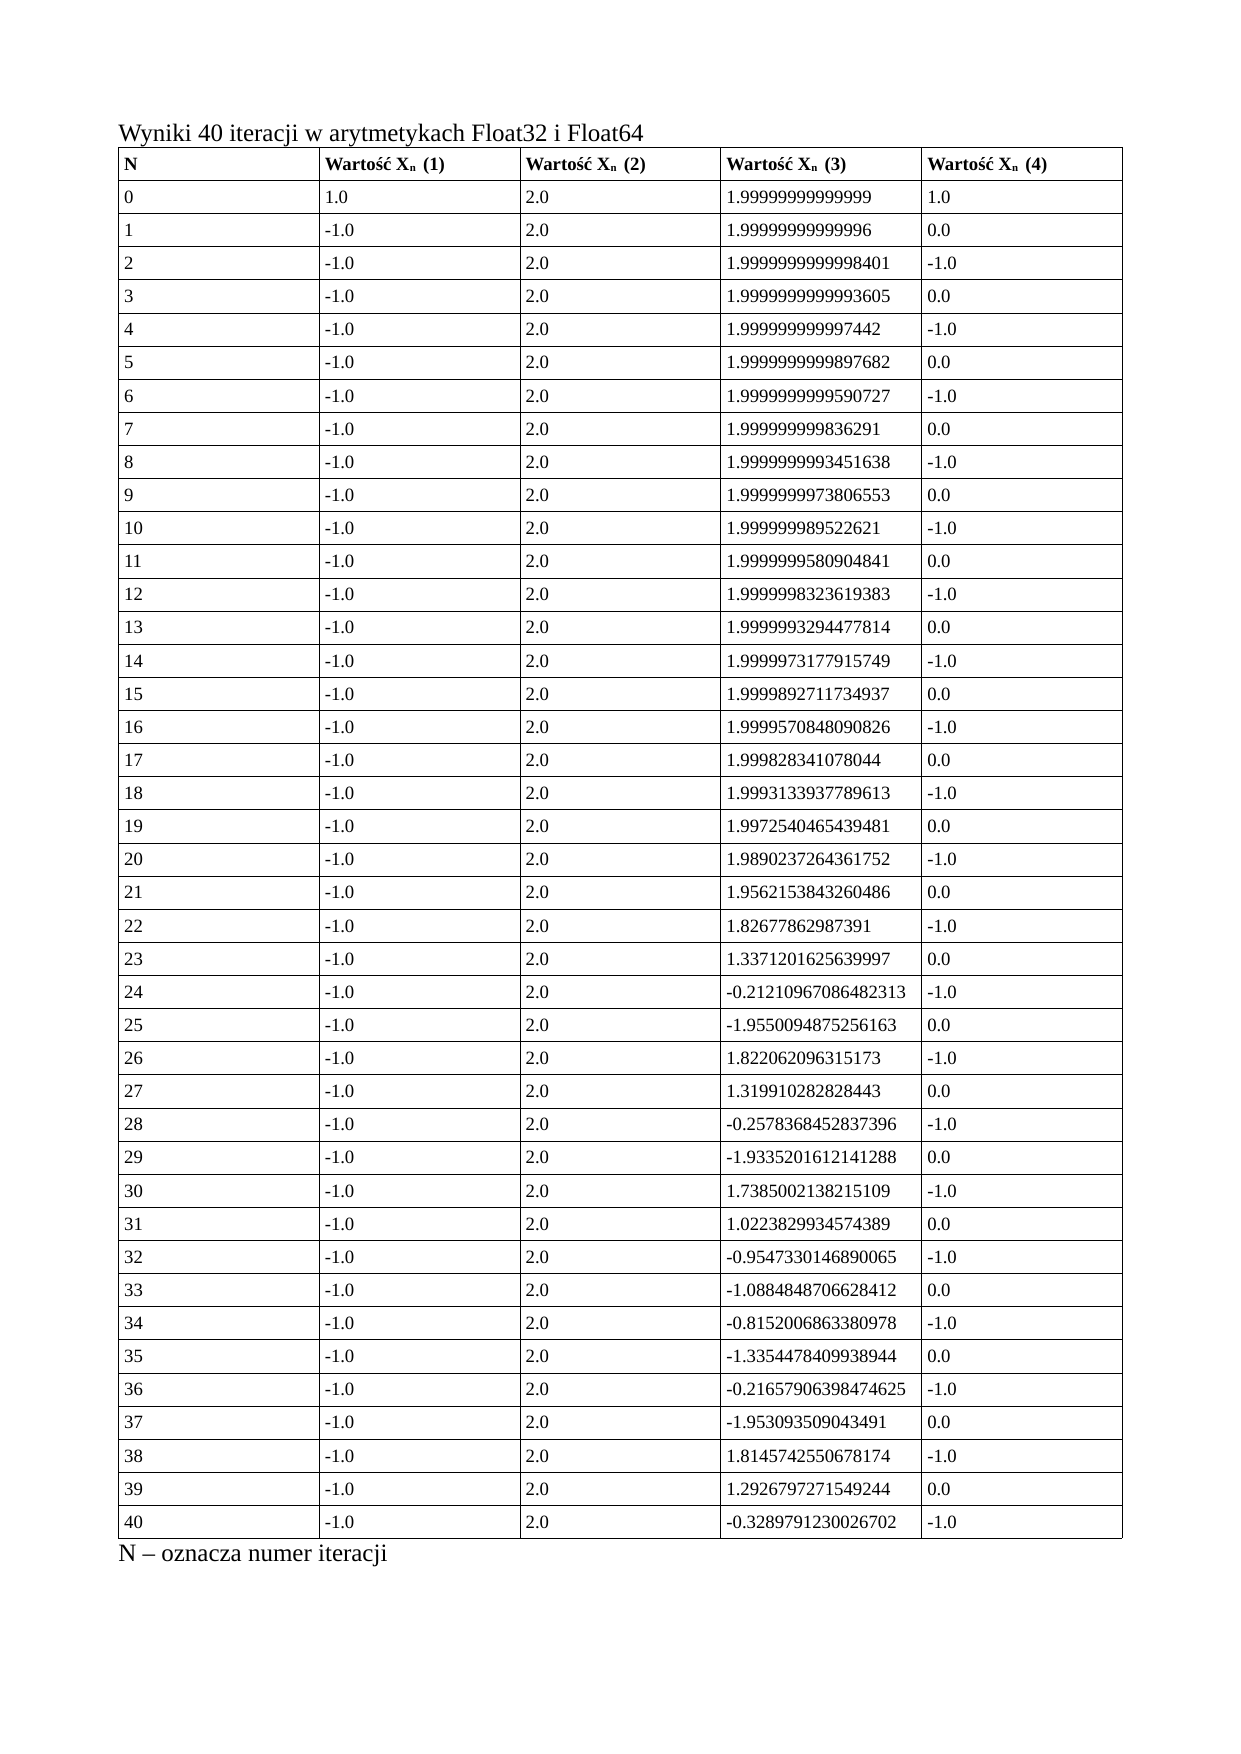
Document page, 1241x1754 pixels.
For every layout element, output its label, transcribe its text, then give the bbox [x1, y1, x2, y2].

table_cell 1.9890237264361752 [721, 844, 921, 876]
table_cell 0.0 [922, 744, 1122, 776]
table_cell 2.0 [521, 1374, 720, 1406]
table_cell 29 [119, 1142, 319, 1174]
table_cell 15 [119, 678, 319, 710]
table_cell 1.7385002138215109 [721, 1175, 921, 1207]
table_cell 2.0 [521, 678, 720, 710]
table_cell 0 [119, 181, 319, 213]
table_cell 13 [119, 612, 319, 644]
table_cell 2.0 [521, 943, 720, 975]
table_cell 1.99999999999996 [721, 214, 921, 246]
table_cell 1.9999892711734937 [721, 678, 921, 710]
table_cell 2.0 [521, 844, 720, 876]
table_cell 0.0 [922, 1340, 1122, 1372]
table_cell 14 [119, 645, 319, 677]
table_cell 2.0 [521, 545, 720, 577]
table_cell 1.9999999999897682 [721, 347, 921, 379]
table_cell -1.0 [320, 943, 520, 975]
table_cell -1.0 [922, 247, 1122, 279]
table_cell -1.0 [320, 479, 520, 511]
table_cell 1.9999999993451638 [721, 446, 921, 478]
table_cell 2.0 [521, 1473, 720, 1505]
table_cell -1.0 [922, 1175, 1122, 1207]
table_cell 2.0 [521, 1042, 720, 1074]
table_cell 1.319910282828443 [721, 1075, 921, 1107]
text N – oznacza numer iteracji [118, 1539, 1122, 1567]
table_cell 0.0 [922, 1274, 1122, 1306]
table_cell 0.0 [922, 678, 1122, 710]
table_cell -0.8152006863380978 [721, 1307, 921, 1339]
table_cell 0.0 [922, 943, 1122, 975]
table_header N [119, 148, 319, 180]
table_cell -1.0 [922, 844, 1122, 876]
table_header Wartość Xn (1) [320, 148, 520, 180]
table_cell 3 [119, 280, 319, 312]
table_header Wartość Xn (4) [922, 148, 1122, 180]
table_cell 1.999828341078044 [721, 744, 921, 776]
table_cell 11 [119, 545, 319, 577]
table_cell -1.0 [320, 280, 520, 312]
table_cell 7 [119, 413, 319, 445]
table_cell -1.9550094875256163 [721, 1009, 921, 1041]
table_cell -1.0 [320, 1241, 520, 1273]
table_cell 0.0 [922, 280, 1122, 312]
table_cell -1.0 [320, 777, 520, 809]
table_cell 1.0223829934574389 [721, 1208, 921, 1240]
table_cell -0.3289791230026702 [721, 1506, 921, 1538]
table_cell 6 [119, 380, 319, 412]
table_cell 22 [119, 910, 319, 942]
table_cell 0.0 [922, 1473, 1122, 1505]
table_cell 2.0 [521, 810, 720, 842]
table_cell -1.0 [320, 579, 520, 611]
table_cell 2.0 [521, 877, 720, 909]
table_cell 0.0 [922, 1142, 1122, 1174]
table_cell 34 [119, 1307, 319, 1339]
table_cell -1.9335201612141288 [721, 1142, 921, 1174]
table_cell 30 [119, 1175, 319, 1207]
table_cell 23 [119, 943, 319, 975]
table_cell 1.0 [320, 181, 520, 213]
table_cell -1.0 [320, 910, 520, 942]
table_cell -1.0 [320, 446, 520, 478]
table_cell -1.0 [320, 1142, 520, 1174]
table_cell 2.0 [521, 777, 720, 809]
table_cell 1.9999998323619383 [721, 579, 921, 611]
table_cell -1.0 [922, 777, 1122, 809]
table_cell 0.0 [922, 347, 1122, 379]
table_cell 39 [119, 1473, 319, 1505]
table_cell 16 [119, 711, 319, 743]
table_cell 2.0 [521, 976, 720, 1008]
table_cell -0.21657906398474625 [721, 1374, 921, 1406]
table_cell -1.0 [320, 1506, 520, 1538]
table_cell 10 [119, 512, 319, 544]
table_cell 9 [119, 479, 319, 511]
table_cell 0.0 [922, 1009, 1122, 1041]
table_cell 5 [119, 347, 319, 379]
table_cell 2.0 [521, 380, 720, 412]
table_cell -1.0 [320, 1075, 520, 1107]
table_cell 1.9999999999590727 [721, 380, 921, 412]
table_cell 20 [119, 844, 319, 876]
table_cell 8 [119, 446, 319, 478]
table_cell -1.0 [320, 314, 520, 346]
table_cell -1.0 [320, 744, 520, 776]
table_cell -1.0884848706628412 [721, 1274, 921, 1306]
table_cell -0.2578368452837396 [721, 1109, 921, 1141]
table_cell 1.9999973177915749 [721, 645, 921, 677]
table_cell -1.0 [320, 347, 520, 379]
table_cell 32 [119, 1241, 319, 1273]
table_cell 1.99999999999999 [721, 181, 921, 213]
table_cell 2.0 [521, 413, 720, 445]
table_cell 1.9999999973806553 [721, 479, 921, 511]
table_cell 2.0 [521, 181, 720, 213]
table_header Wartość Xn (2) [521, 148, 720, 180]
table_cell 0.0 [922, 612, 1122, 644]
table_cell 2 [119, 247, 319, 279]
table_cell -0.21210967086482313 [721, 976, 921, 1008]
table_cell 1.9999999999993605 [721, 280, 921, 312]
table_cell -1.0 [922, 1506, 1122, 1538]
table_cell -1.0 [922, 380, 1122, 412]
table_cell 35 [119, 1340, 319, 1372]
table_cell -1.0 [922, 1440, 1122, 1472]
table_cell 0.0 [922, 810, 1122, 842]
table_cell -1.0 [922, 1374, 1122, 1406]
table_cell 2.0 [521, 910, 720, 942]
table_cell 1.9562153843260486 [721, 877, 921, 909]
table_header Wartość Xn (3) [721, 148, 921, 180]
table_cell -0.9547330146890065 [721, 1241, 921, 1273]
table_cell -1.0 [320, 678, 520, 710]
table_cell 2.0 [521, 1208, 720, 1240]
table_cell 2.0 [521, 1009, 720, 1041]
table_cell 1.0 [922, 181, 1122, 213]
table_cell 2.0 [521, 1340, 720, 1372]
table_cell -1.0 [320, 1440, 520, 1472]
table_cell -1.0 [922, 645, 1122, 677]
table_cell -1.0 [320, 545, 520, 577]
table_cell 18 [119, 777, 319, 809]
table_cell -1.0 [320, 247, 520, 279]
table_cell 1.9993133937789613 [721, 777, 921, 809]
table_cell 1.822062096315173 [721, 1042, 921, 1074]
table_cell 26 [119, 1042, 319, 1074]
table_cell 1.999999999997442 [721, 314, 921, 346]
table_cell 1.9999570848090826 [721, 711, 921, 743]
table_cell -1.0 [320, 1274, 520, 1306]
table_cell 1.999999999836291 [721, 413, 921, 445]
table_cell 2.0 [521, 280, 720, 312]
table_cell 2.0 [521, 579, 720, 611]
table_cell 1.3371201625639997 [721, 943, 921, 975]
table_cell 38 [119, 1440, 319, 1472]
table_cell 0.0 [922, 1075, 1122, 1107]
table_cell -1.0 [922, 711, 1122, 743]
table_cell -1.0 [320, 214, 520, 246]
table_cell 12 [119, 579, 319, 611]
table_cell -1.0 [320, 1042, 520, 1074]
table_cell 2.0 [521, 645, 720, 677]
table_cell 2.0 [521, 347, 720, 379]
table_cell -1.0 [320, 1208, 520, 1240]
table_cell 2.0 [521, 1440, 720, 1472]
table_cell 0.0 [922, 1208, 1122, 1240]
table_cell -1.0 [922, 1042, 1122, 1074]
table_cell -1.0 [922, 1109, 1122, 1141]
table_cell -1.0 [320, 1009, 520, 1041]
table_cell 0.0 [922, 479, 1122, 511]
table_cell 0.0 [922, 877, 1122, 909]
table_cell 2.0 [521, 612, 720, 644]
table_cell 1.9972540465439481 [721, 810, 921, 842]
table_cell 31 [119, 1208, 319, 1240]
table_cell 2.0 [521, 1075, 720, 1107]
table_cell 2.0 [521, 1307, 720, 1339]
table_cell 2.0 [521, 479, 720, 511]
table_cell 36 [119, 1374, 319, 1406]
table_cell -1.0 [320, 844, 520, 876]
table_cell -1.0 [320, 1473, 520, 1505]
table_cell 0.0 [922, 545, 1122, 577]
table_cell -1.0 [320, 1340, 520, 1372]
table_cell 1.9999999999998401 [721, 247, 921, 279]
table_cell -1.0 [320, 612, 520, 644]
table_cell -1.0 [922, 512, 1122, 544]
table_cell -1.0 [320, 645, 520, 677]
table_cell 40 [119, 1506, 319, 1538]
table_cell -1.0 [320, 1109, 520, 1141]
table_cell -1.0 [922, 446, 1122, 478]
table_cell 2.0 [521, 1407, 720, 1439]
table_cell 1.2926797271549244 [721, 1473, 921, 1505]
table_cell 28 [119, 1109, 319, 1141]
table_cell 24 [119, 976, 319, 1008]
table_cell 1.8145742550678174 [721, 1440, 921, 1472]
table_cell 0.0 [922, 214, 1122, 246]
table_cell -1.0 [320, 380, 520, 412]
table_cell -1.0 [922, 314, 1122, 346]
table_cell -1.953093509043491 [721, 1407, 921, 1439]
table_cell -1.0 [320, 877, 520, 909]
table_cell 2.0 [521, 314, 720, 346]
table_cell 4 [119, 314, 319, 346]
table_cell 0.0 [922, 413, 1122, 445]
table_cell -1.0 [922, 1241, 1122, 1273]
table_cell -1.0 [922, 976, 1122, 1008]
table_cell 2.0 [521, 1506, 720, 1538]
table_cell 1.82677862987391 [721, 910, 921, 942]
table_cell 19 [119, 810, 319, 842]
table_cell 0.0 [922, 1407, 1122, 1439]
table_cell 2.0 [521, 1142, 720, 1174]
text Wyniki 40 iteracji w arytmetykach Float32 i Float64 [118, 118, 1122, 147]
table_cell 2.0 [521, 1241, 720, 1273]
table_cell 2.0 [521, 711, 720, 743]
table_cell -1.0 [922, 579, 1122, 611]
table_cell 1.999999989522621 [721, 512, 921, 544]
table_cell 2.0 [521, 744, 720, 776]
table_cell -1.0 [320, 1307, 520, 1339]
table_cell 1.9999993294477814 [721, 612, 921, 644]
table_cell 17 [119, 744, 319, 776]
table_cell -1.0 [320, 1175, 520, 1207]
table_cell 2.0 [521, 512, 720, 544]
table_cell 37 [119, 1407, 319, 1439]
table_cell 2.0 [521, 247, 720, 279]
table_cell 2.0 [521, 446, 720, 478]
table_cell 2.0 [521, 1274, 720, 1306]
table_cell 21 [119, 877, 319, 909]
table_cell -1.0 [320, 1374, 520, 1406]
table_cell 1 [119, 214, 319, 246]
table_cell 1.9999999580904841 [721, 545, 921, 577]
table_cell 25 [119, 1009, 319, 1041]
table_cell 33 [119, 1274, 319, 1306]
table_cell -1.0 [320, 1407, 520, 1439]
table_cell 27 [119, 1075, 319, 1107]
table_cell -1.0 [320, 711, 520, 743]
table_cell 2.0 [521, 1109, 720, 1141]
table_cell -1.0 [320, 413, 520, 445]
table_cell -1.0 [320, 512, 520, 544]
table_cell -1.0 [320, 810, 520, 842]
table_cell -1.3354478409938944 [721, 1340, 921, 1372]
table_cell 2.0 [521, 1175, 720, 1207]
table_cell -1.0 [922, 910, 1122, 942]
table_cell -1.0 [320, 976, 520, 1008]
table_cell -1.0 [922, 1307, 1122, 1339]
table_cell 2.0 [521, 214, 720, 246]
